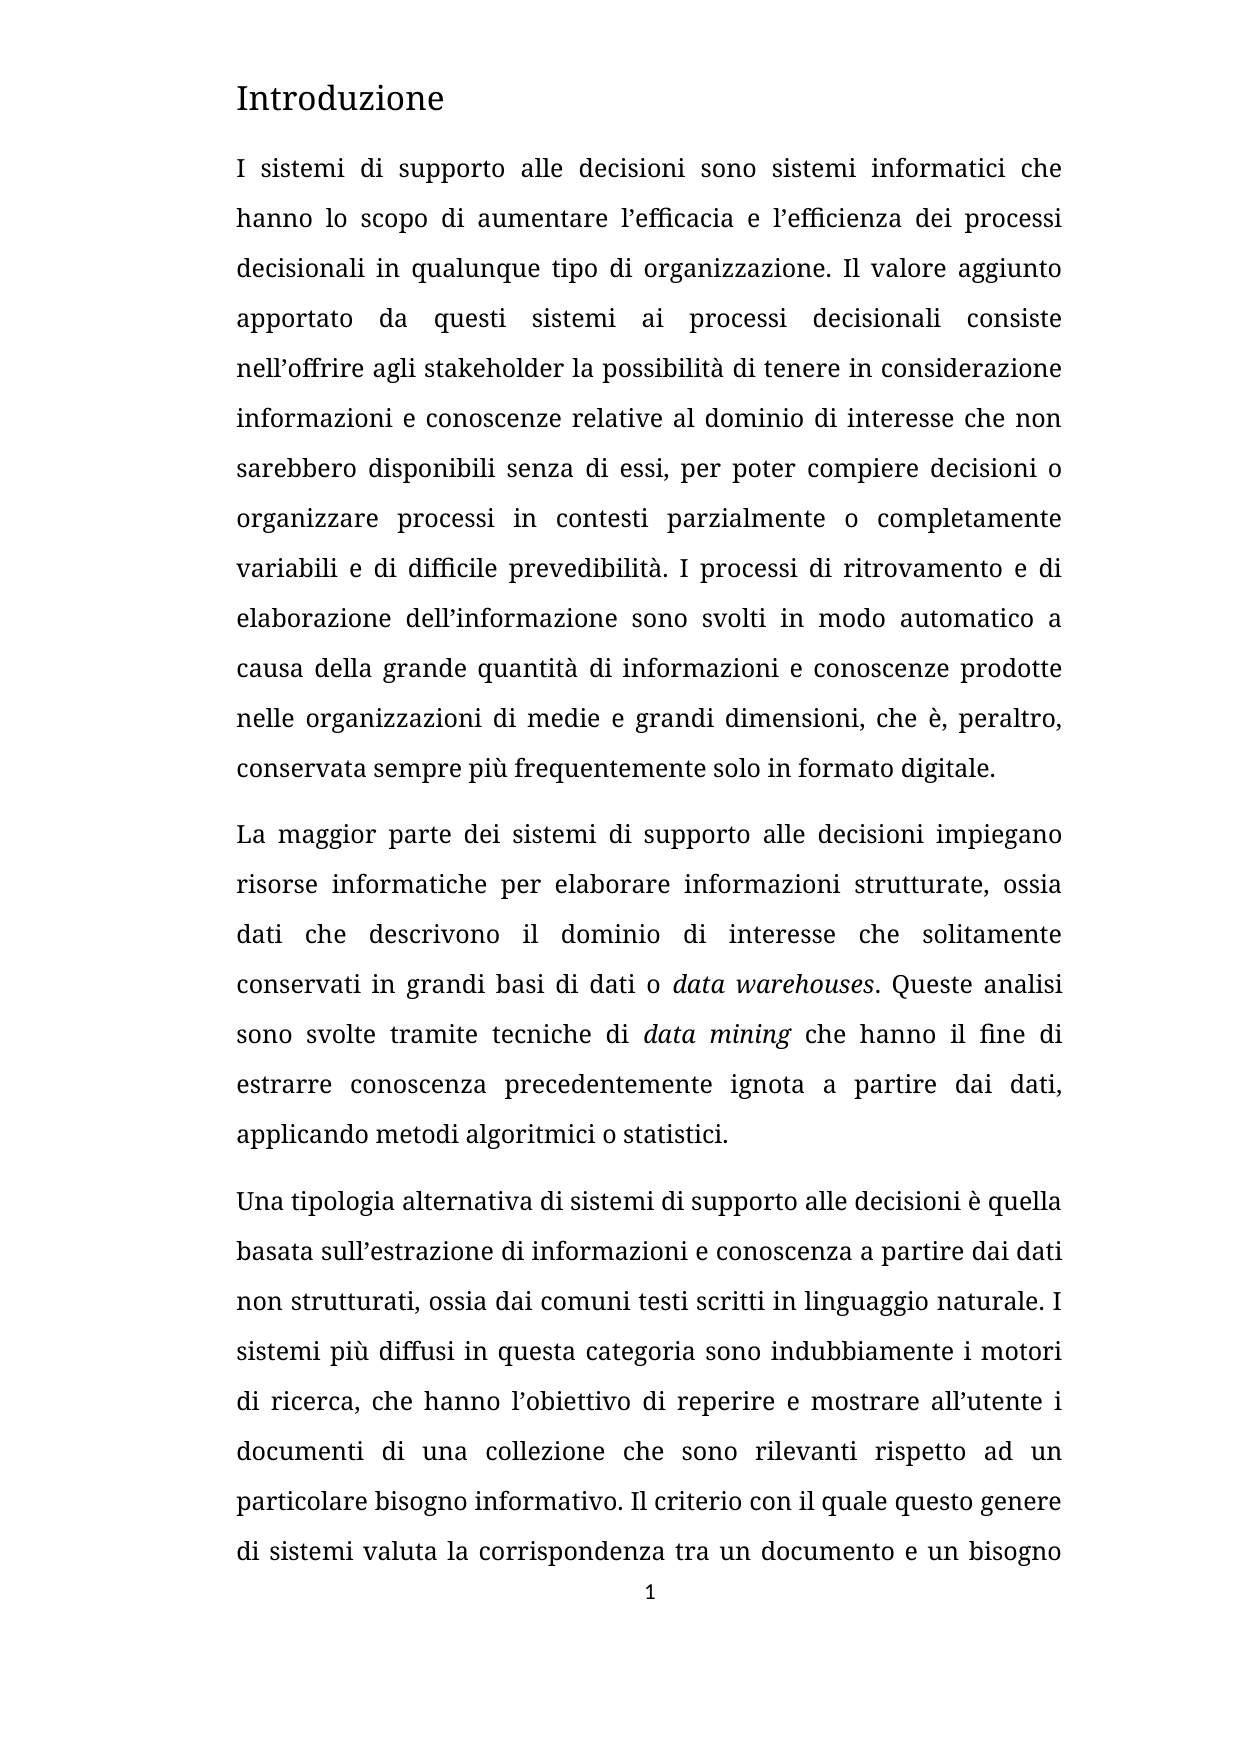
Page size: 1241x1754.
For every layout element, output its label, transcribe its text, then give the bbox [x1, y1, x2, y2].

text I sistemi di supporto alle decisioni sono sistemi informatici che hanno lo scopo di aumentare l’efficacia e l’efficienza dei processi decisionali in qualunque tipo di organizzazione. Il valore aggiunto apportato da questi sistemi ai processi decisionali consiste nell’offrire agli stakeholder la possibilità di tenere in considerazione informazioni e conoscenze relative al dominio di interesse che non sarebbero disponibili senza di essi, per poter compiere decisioni o organizzare processi in contesti parzialmente o completamente variabili e di difficile prevedibilità. I processi di ritrovamento e di elaborazione dell’informazione sono svolti in modo automatico a causa della grande quantità di informazioni e conoscenze prodotte nelle organizzazioni di medie e grandi dimensioni, che è, peraltro, conservata sempre più frequentemente solo in formato digitale. [236, 137, 1063, 787]
text Introduzione [236, 75, 1063, 120]
text La maggior parte dei sistemi di supporto alle decisioni impiegano risorse informatiche per elaborare informazioni strutturate, ossia dati che descrivono il dominio di interesse che solitamente conservati in grandi basi di dati o data warehouses. Queste analisi sono svolte tramite tecniche di data mining che hanno il fine di estrarre conoscenza precedentemente ignota a partire dai dati, applicando metodi algoritmici o statistici. [236, 804, 1063, 1154]
text Una tipologia alternativa di sistemi di supporto alle decisioni è quella basata sull’estrazione di informazioni e conoscenza a partire dai dati non strutturati, ossia dai comuni testi scritti in linguaggio naturale. I sistemi più diffusi in questa categoria sono indubbiamente i motori di ricerca, che hanno l’obiettivo di reperire e mostrare all’utente i documenti di una collezione che sono rilevanti rispetto ad un particolare bisogno informativo. Il criterio con il quale questo genere di sistemi valuta la corrispondenza tra un documento e un bisogno [236, 1170, 1063, 1570]
